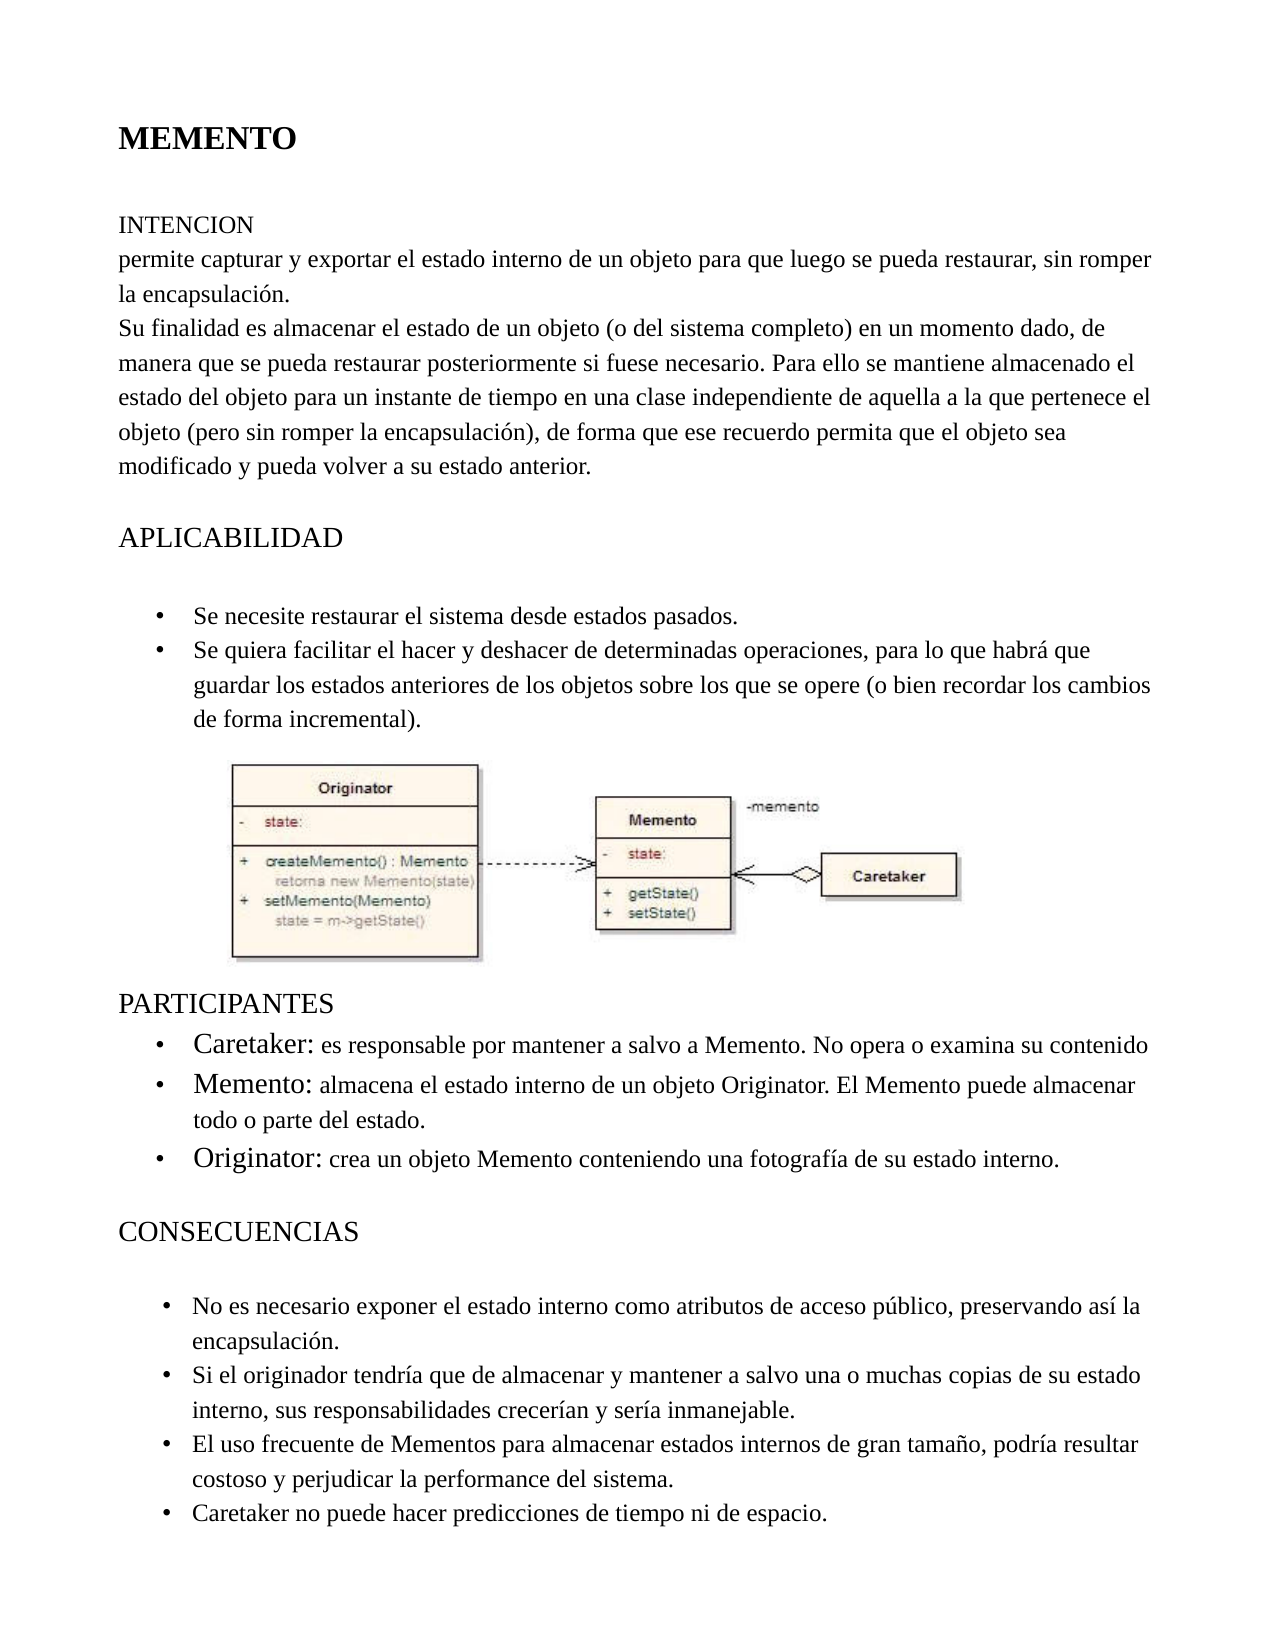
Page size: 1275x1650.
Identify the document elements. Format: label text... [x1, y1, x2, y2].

list Se necesite restaurar el sistema desde estados pasados. [156, 601, 1157, 629]
text CONSECUENCIAS [118, 1214, 1157, 1248]
list Memento: almacena el estado interno de un objeto Originator. El Memento puede almacenar todo o parte del estado. [156, 1066, 1157, 1134]
list No es necesario exponer el estado interno como atributos de acceso público, preservando así la encapsulación. [162, 1291, 1157, 1354]
text MEMENTO [118, 118, 1157, 156]
text PARTICIPANTES [118, 986, 1157, 1019]
list Caretaker no puede hacer predicciones de tiempo ni de espacio. [162, 1498, 1157, 1527]
picture [226, 760, 971, 970]
list Originator: crea un objeto Memento conteniendo una fotografía de su estado interno. [156, 1140, 1157, 1173]
text permite capturar y exportar el estado interno de un objeto para que luego se pueda restaurar, sin romper la encapsulación. Su finalidad es almacenar el estado de un objeto (o del sistema completo) en un momento dado, de manera que se pueda restaurar posteriormente si fuese necesario. Para ello se mantiene almacenado el estado del objeto para un instante de tiempo en una clase independiente de aquella a la que pertenece el objeto (pero sin romper la encapsulación), de forma que ese recuerdo permita que el objeto sea modificado y pueda volver a su estado anterior. [118, 244, 1157, 480]
list El uso frecuente de Mementos para almacenar estados internos de gran tamaño, podría resultar costoso y perjudicar la performance del sistema. [162, 1429, 1157, 1492]
list Si el originador tendría que de almacenar y mantener a salvo una o muchas copias de su estado interno, sus responsabilidades crecerían y sería inmanejable. [162, 1360, 1157, 1423]
text INTENCION [118, 210, 1157, 239]
list Caretaker: es responsable por mantener a salvo a Memento. No opera o examina su contenido [156, 1026, 1157, 1059]
list Se quiera facilitar el hacer y deshacer de determinadas operaciones, para lo que habrá que guardar los estados anteriores de los objetos sobre los que se opere (o bien recordar los cambios de forma incremental). [156, 635, 1157, 733]
text APLICABILIDAD [118, 520, 1157, 554]
